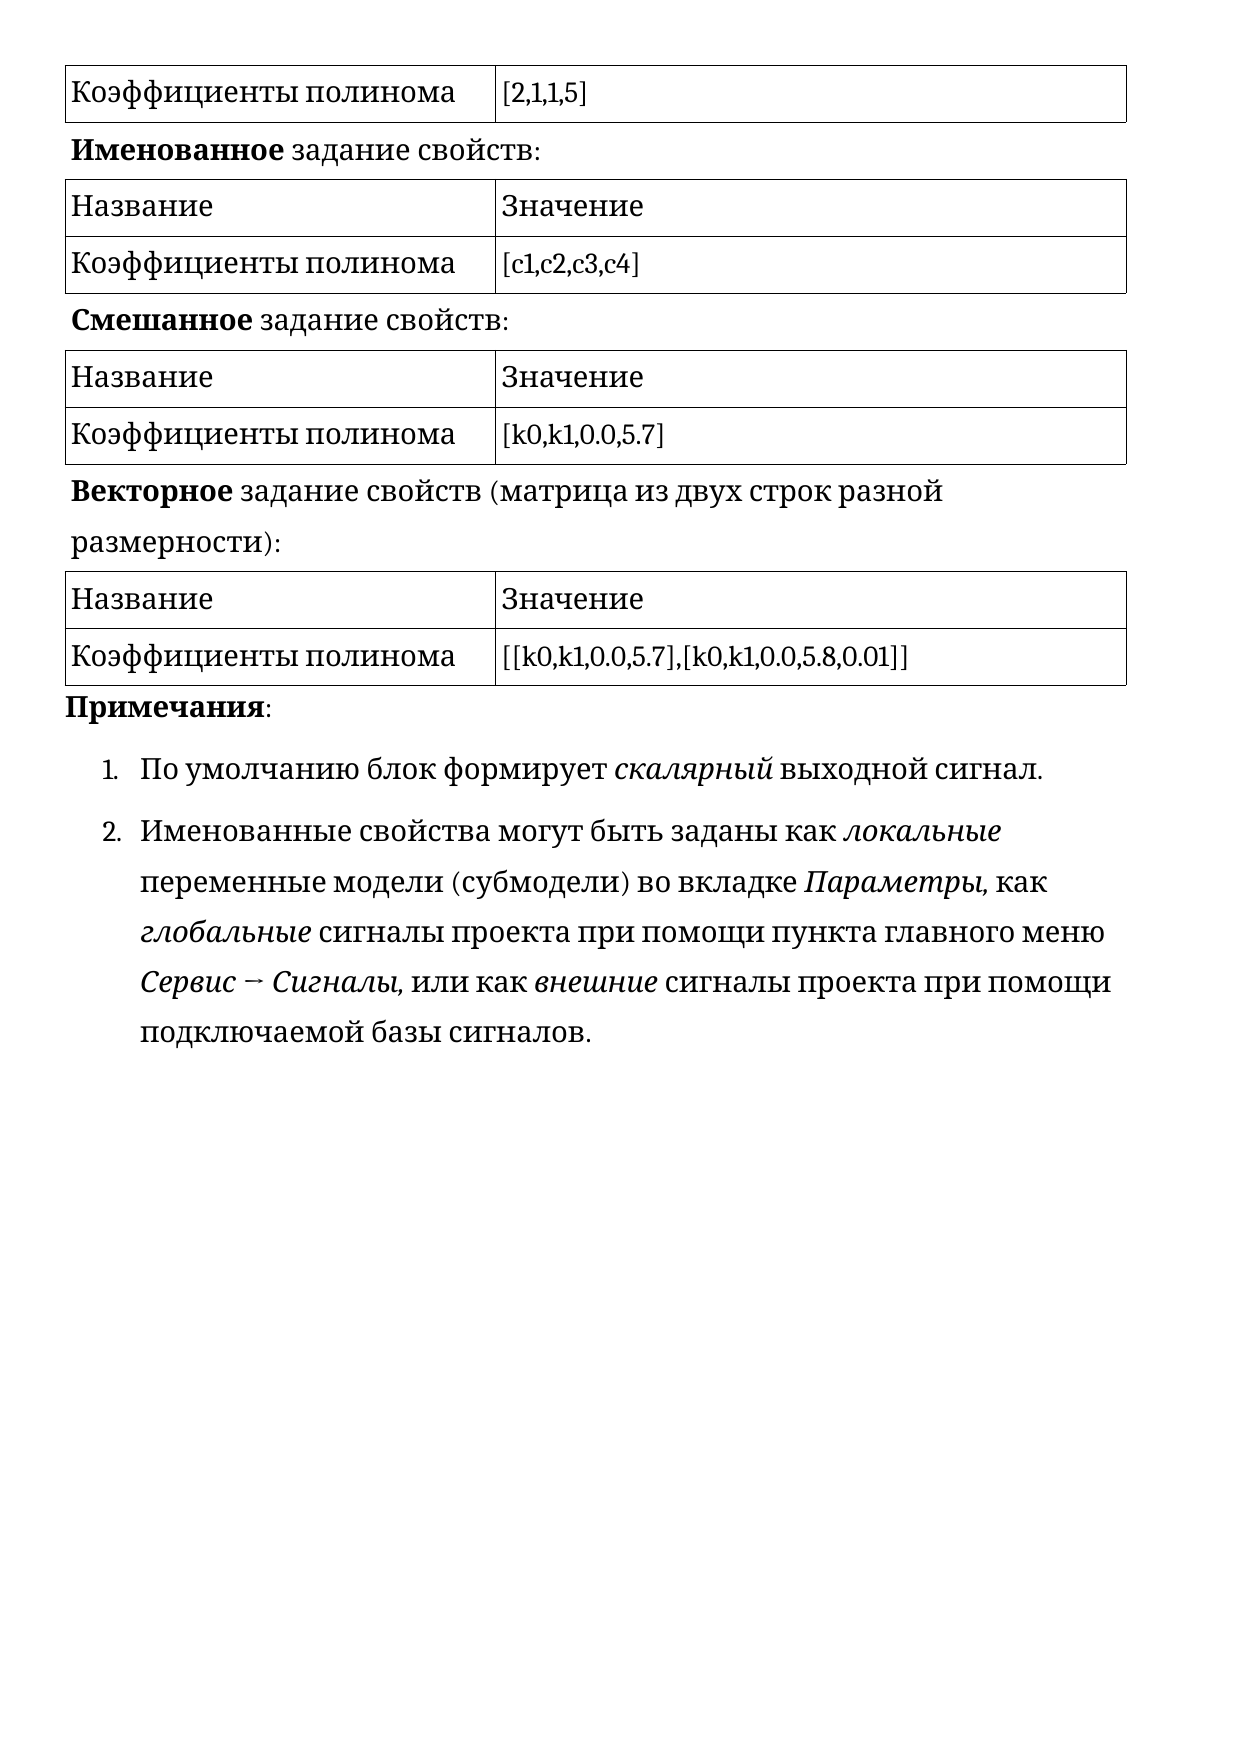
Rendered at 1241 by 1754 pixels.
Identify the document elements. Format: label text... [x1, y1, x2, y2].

table_cell Название [66, 351, 495, 407]
table_cell Значение [496, 351, 1126, 407]
table_cell [2,1,1,5] [496, 66, 1126, 122]
table_cell Название [66, 180, 495, 236]
table_cell Коэффициенты полинома [66, 237, 495, 293]
table_cell Значение [496, 180, 1126, 236]
table_cell [[k0,k1,0.0,5.7],[k0,k1,0.0,5.8,0.01]] [496, 629, 1126, 685]
table_cell Коэффициенты полинома [66, 66, 495, 122]
table_cell Значение [496, 572, 1126, 628]
table_cell Векторное задание свойств (матрица из двух строк разной размерности): [65, 465, 1126, 571]
table_cell Коэффициенты полинома [66, 408, 495, 464]
table_cell Коэффициенты полинома [66, 629, 495, 685]
table_cell Именованное задание свойств: [65, 123, 1126, 179]
table_cell [k0,k1,0.0,5.7] [496, 408, 1126, 464]
table_cell [c1,c2,c3,c4] [496, 237, 1126, 293]
table_cell Блок векторизован, формирует значение выходного сигнала, вычисленное по формуле: , где– коэффициенты полинома, – выходной сигнал,– текущее модельное время в секундах. Свойства: Коэффициенты полинома – вектор коэффициентов, или несколько векторов (строк матрицы) коэффициентов, где в каждой строке заданы значения коэффициентов полинома для соответствующего элемента выходного вектора. Если свойство задано несколькими векторами (строками матрицы), то коэффициенты полинома равны: . В этом случае на выходе будет векторный сигнал: , где– номер строки матрицы коэффициентов и номер элемента выходного вектора, – размерность i-го вектора коэффициентов (i-ой строки матрицы). Размерности векторов могут быть как одинаковыми, так и различными. Примеры заполнения диалогового окна свойств блока: Примечания: По умолчанию блок формирует скалярный выходной сигнал. Именованные свойства могут быть заданы как локальные переменные модели (субмодели) во вкладке Параметры, как глобальные сигналы проекта при помощи пункта главного меню Сервис → Сигналы, или как внешние сигналы проекта при помощи подключаемой базы сигналов. [59, 59, 1181, 1062]
table_cell Смешанное задание свойств: [65, 294, 1126, 350]
table_cell Название [66, 572, 495, 628]
